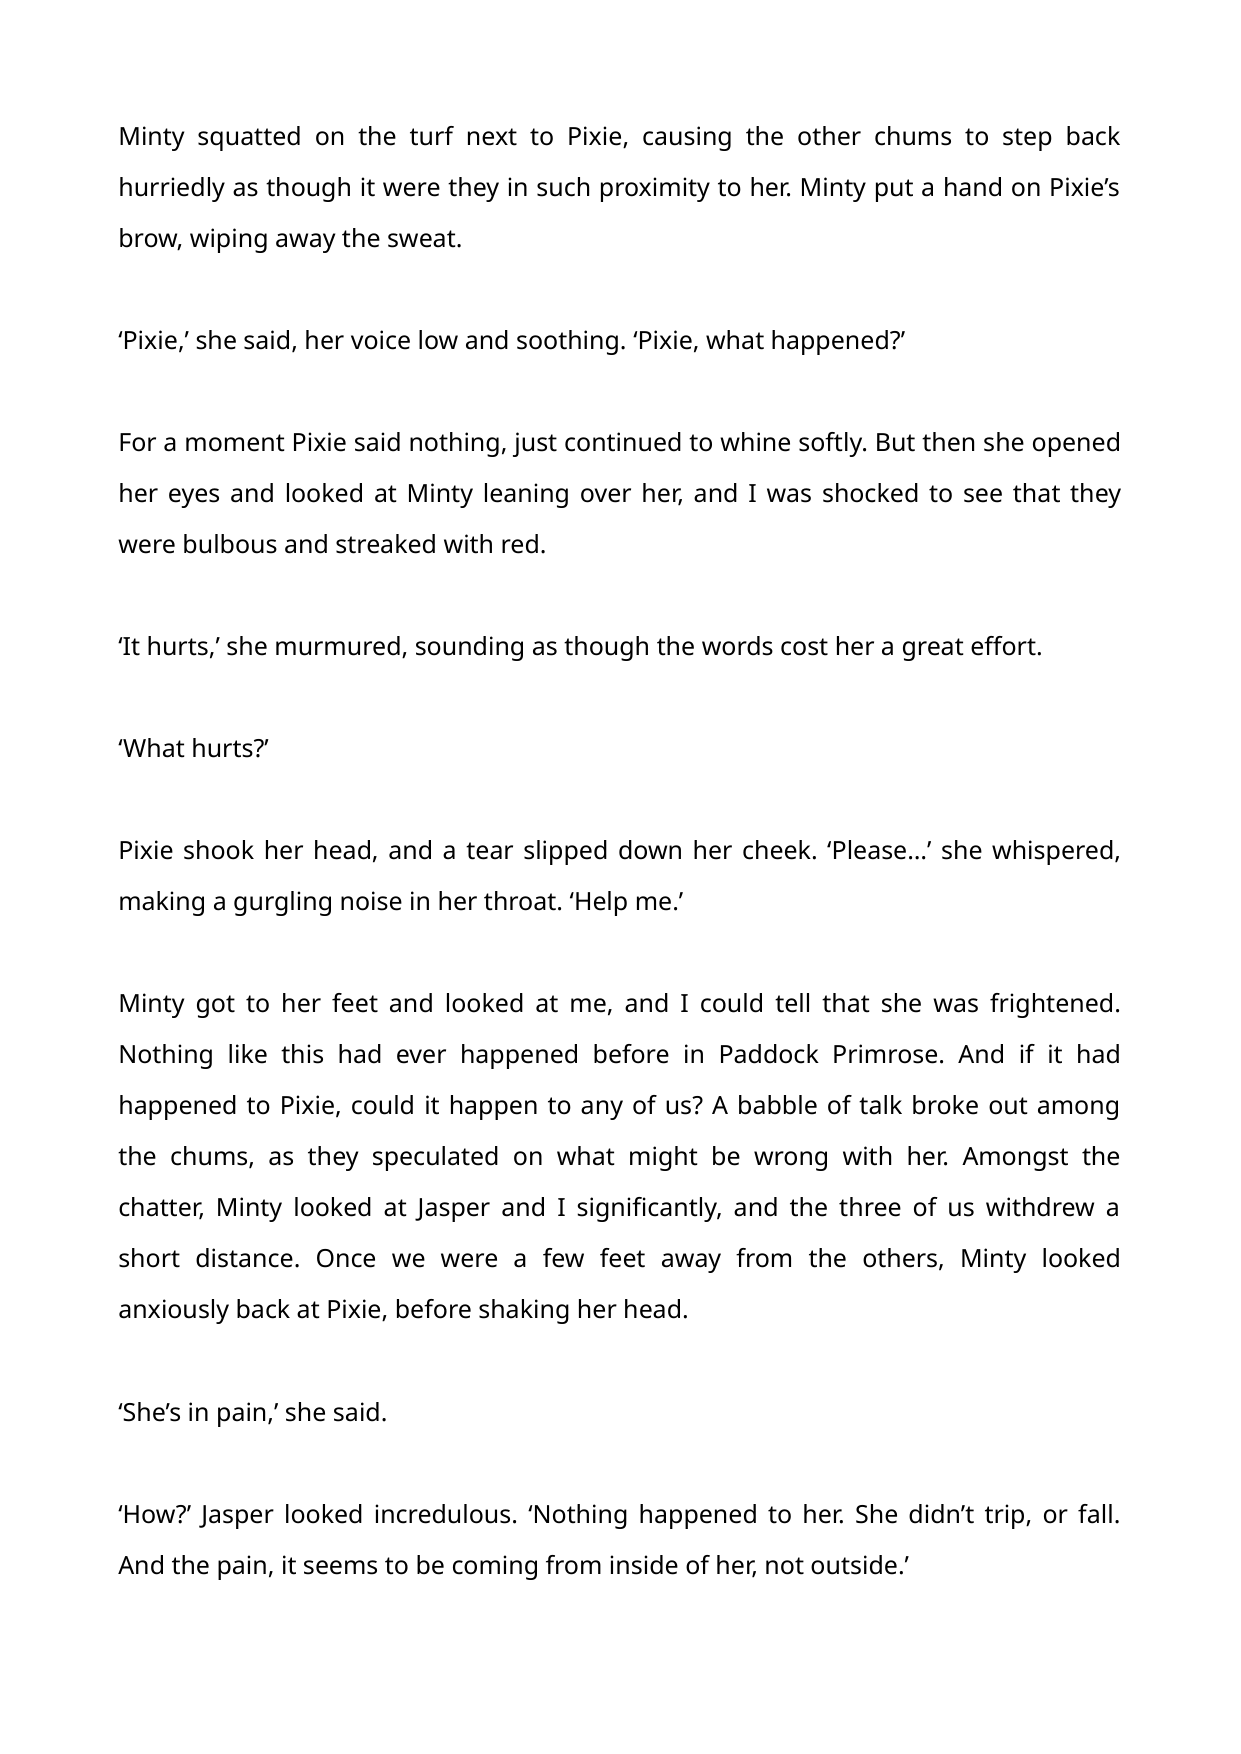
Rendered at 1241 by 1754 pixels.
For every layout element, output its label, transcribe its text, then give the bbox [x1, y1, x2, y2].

text For a moment Pixie said nothing, just continued to whine softly. But then she opened her eyes and looked at Minty leaning over her, and I was shocked to see that they were bulbous and streaked with red. [118, 424, 1122, 561]
text Minty squatted on the turf next to Pixie, causing the other chums to step back hurriedly as though it were they in such proximity to her. Minty put a hand on Pixie’s brow, wiping away the sweat. [118, 118, 1122, 254]
text Minty got to her feet and looked at me, and I could tell that she was frightened. Nothing like this had ever happened before in Paddock Primrose. And if it had happened to Pixie, could it happen to any of us? A babble of talk broke out among the chums, as they speculated on what might be wrong with her. Amongst the chatter, Minty looked at Jasper and I significantly, and the three of us withdrew a short distance. Once we were a few feet away from the others, Minty looked anxiously back at Pixie, before shaking her head. [118, 986, 1122, 1326]
text ‘Pixie,’ she said, her voice low and soothing. ‘Pixie, what happened?’ [118, 322, 1122, 356]
text ‘How?’ Jasper looked incredulous. ‘Nothing happened to her. She didn’t trip, or fall. And the pain, it seems to be coming from inside of her, not outside.’ [118, 1496, 1122, 1581]
text ‘What hurts?’ [118, 731, 1122, 765]
text ‘She’s in pain,’ she said. [118, 1394, 1122, 1428]
text Pixie shook her head, and a tear slipped down her cheek. ‘Please…’ she whispered, making a gurgling noise in her throat. ‘Help me.’ [118, 833, 1122, 918]
text ‘It hurts,’ she murmured, sounding as though the words cost her a great effort. [118, 628, 1122, 663]
